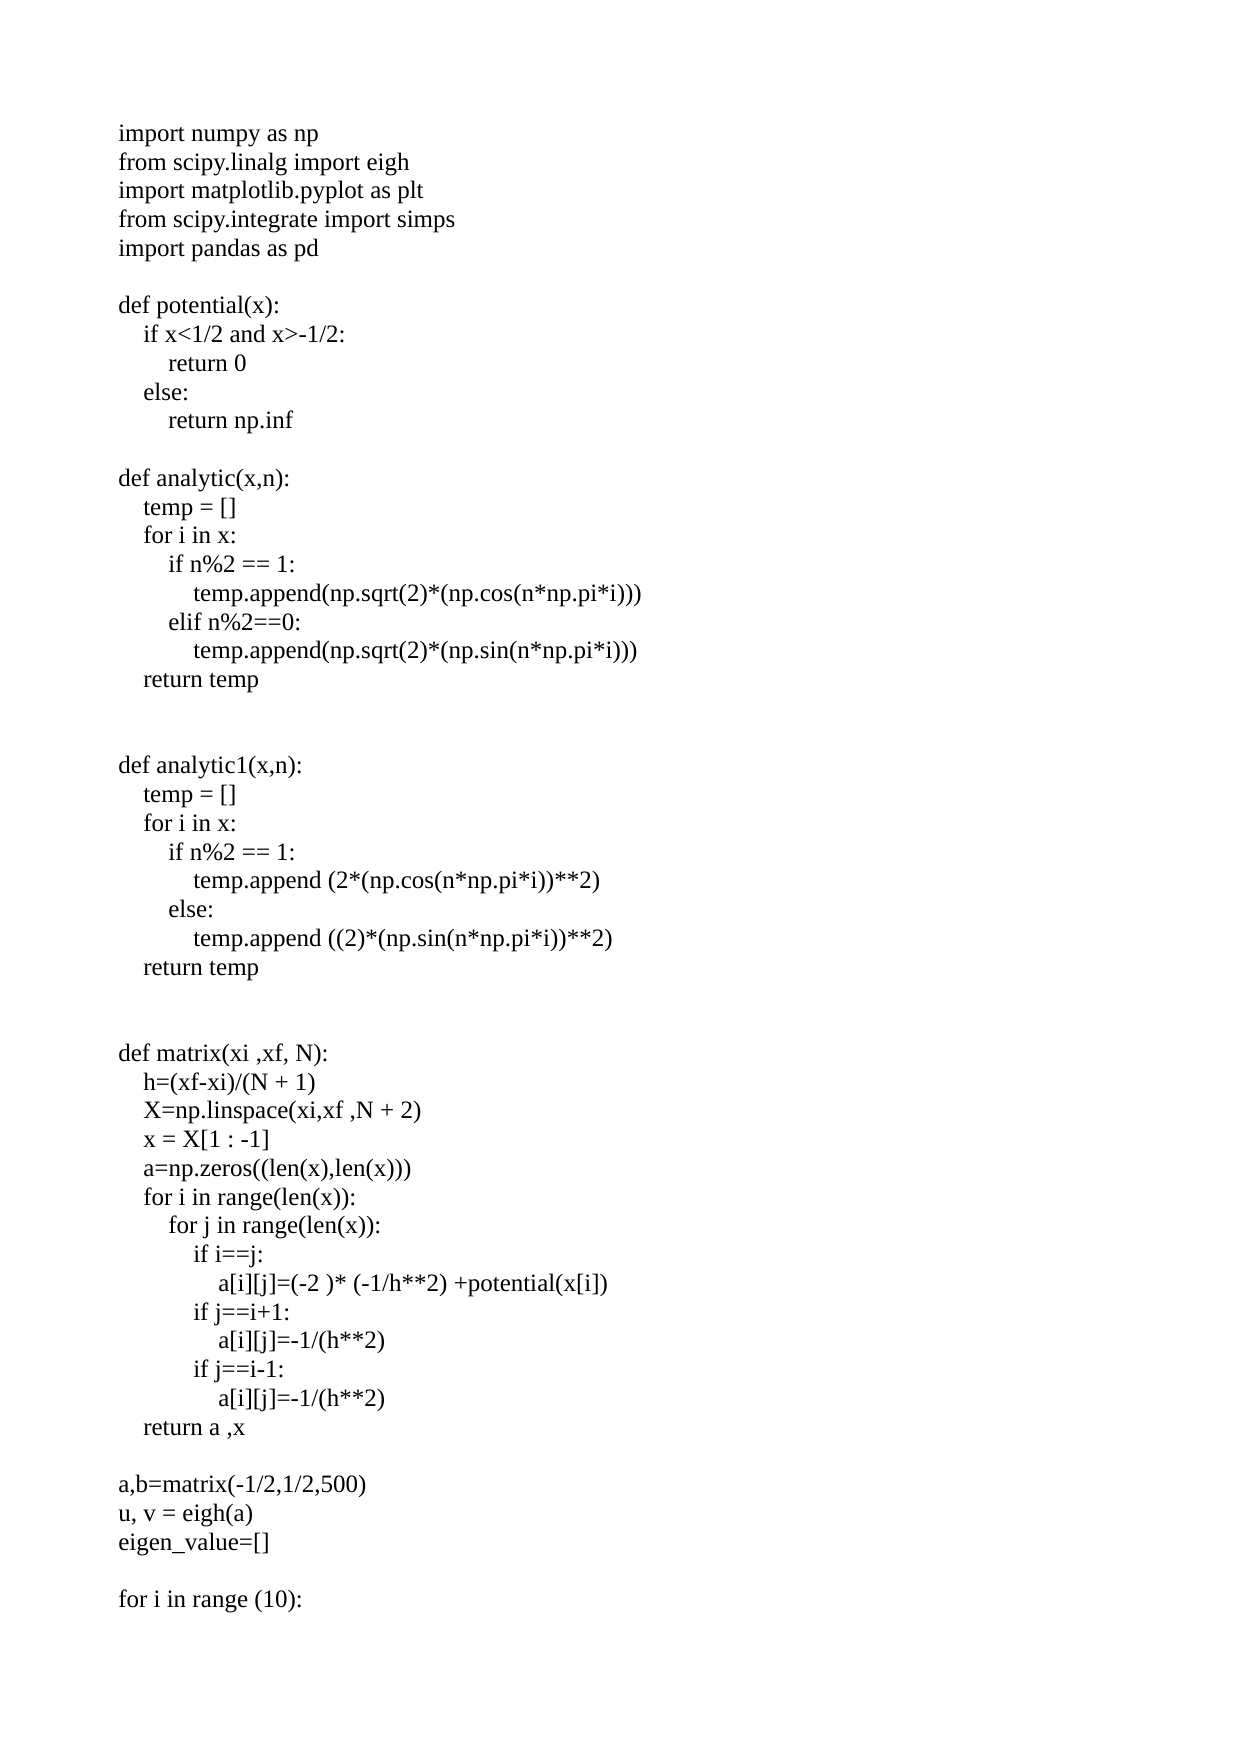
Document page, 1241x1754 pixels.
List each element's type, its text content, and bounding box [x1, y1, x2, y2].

text for i in x: [118, 808, 1122, 837]
text return temp [118, 664, 1122, 693]
text a[i][j]=(-2 )* (-1/h**2) +potential(x[i]) [118, 1268, 1122, 1297]
text temp.append(np.sqrt(2)*(np.cos(n*np.pi*i))) [118, 578, 1122, 607]
text def potential(x): [118, 291, 1122, 319]
text if j==i+1: [118, 1297, 1122, 1326]
text x = X[1 : -1] [118, 1124, 1122, 1153]
text h=(xf-xi)/(N + 1) [118, 1067, 1122, 1096]
text a[i][j]=-1/(h**2) [118, 1383, 1122, 1412]
text else: [118, 894, 1122, 923]
text return temp [118, 952, 1122, 981]
text temp.append (2*(np.cos(n*np.pi*i))**2) [118, 866, 1122, 894]
text if n%2 == 1: [118, 549, 1122, 578]
text elif n%2==0: [118, 607, 1122, 636]
text temp.append ((2)*(np.sin(n*np.pi*i))**2) [118, 923, 1122, 952]
text temp.append(np.sqrt(2)*(np.sin(n*np.pi*i))) [118, 636, 1122, 664]
text else: [118, 377, 1122, 406]
text for j in range(len(x)): [118, 1211, 1122, 1239]
text return a ,x [118, 1412, 1122, 1441]
text def matrix(xi ,xf, N): [118, 1038, 1122, 1067]
text from scipy.integrate import simps [118, 204, 1122, 233]
text if n%2 == 1: [118, 837, 1122, 866]
text u, v = eigh(a) [118, 1498, 1122, 1527]
text eigen_value=[] [118, 1527, 1122, 1556]
text def analytic1(x,n): [118, 751, 1122, 779]
text a=np.zeros((len(x),len(x))) [118, 1153, 1122, 1182]
text a[i][j]=-1/(h**2) [118, 1326, 1122, 1354]
text X=np.linspace(xi,xf ,N + 2) [118, 1096, 1122, 1124]
text from scipy.linalg import eigh [118, 147, 1122, 176]
text def analytic(x,n): [118, 463, 1122, 492]
text import numpy as np [118, 118, 1122, 147]
text import pandas as pd [118, 233, 1122, 262]
text return np.inf [118, 406, 1122, 434]
text for i in range(len(x)): [118, 1182, 1122, 1211]
text if x<1/2 and x>-1/2: [118, 319, 1122, 348]
text temp = [] [118, 779, 1122, 808]
text if j==i-1: [118, 1354, 1122, 1383]
text import matplotlib.pyplot as plt [118, 176, 1122, 204]
text for i in range (10): [118, 1584, 1122, 1613]
text a,b=matrix(-1/2,1/2,500) [118, 1469, 1122, 1498]
text if i==j: [118, 1239, 1122, 1268]
text for i in x: [118, 521, 1122, 549]
text return 0 [118, 348, 1122, 377]
text temp = [] [118, 492, 1122, 521]
